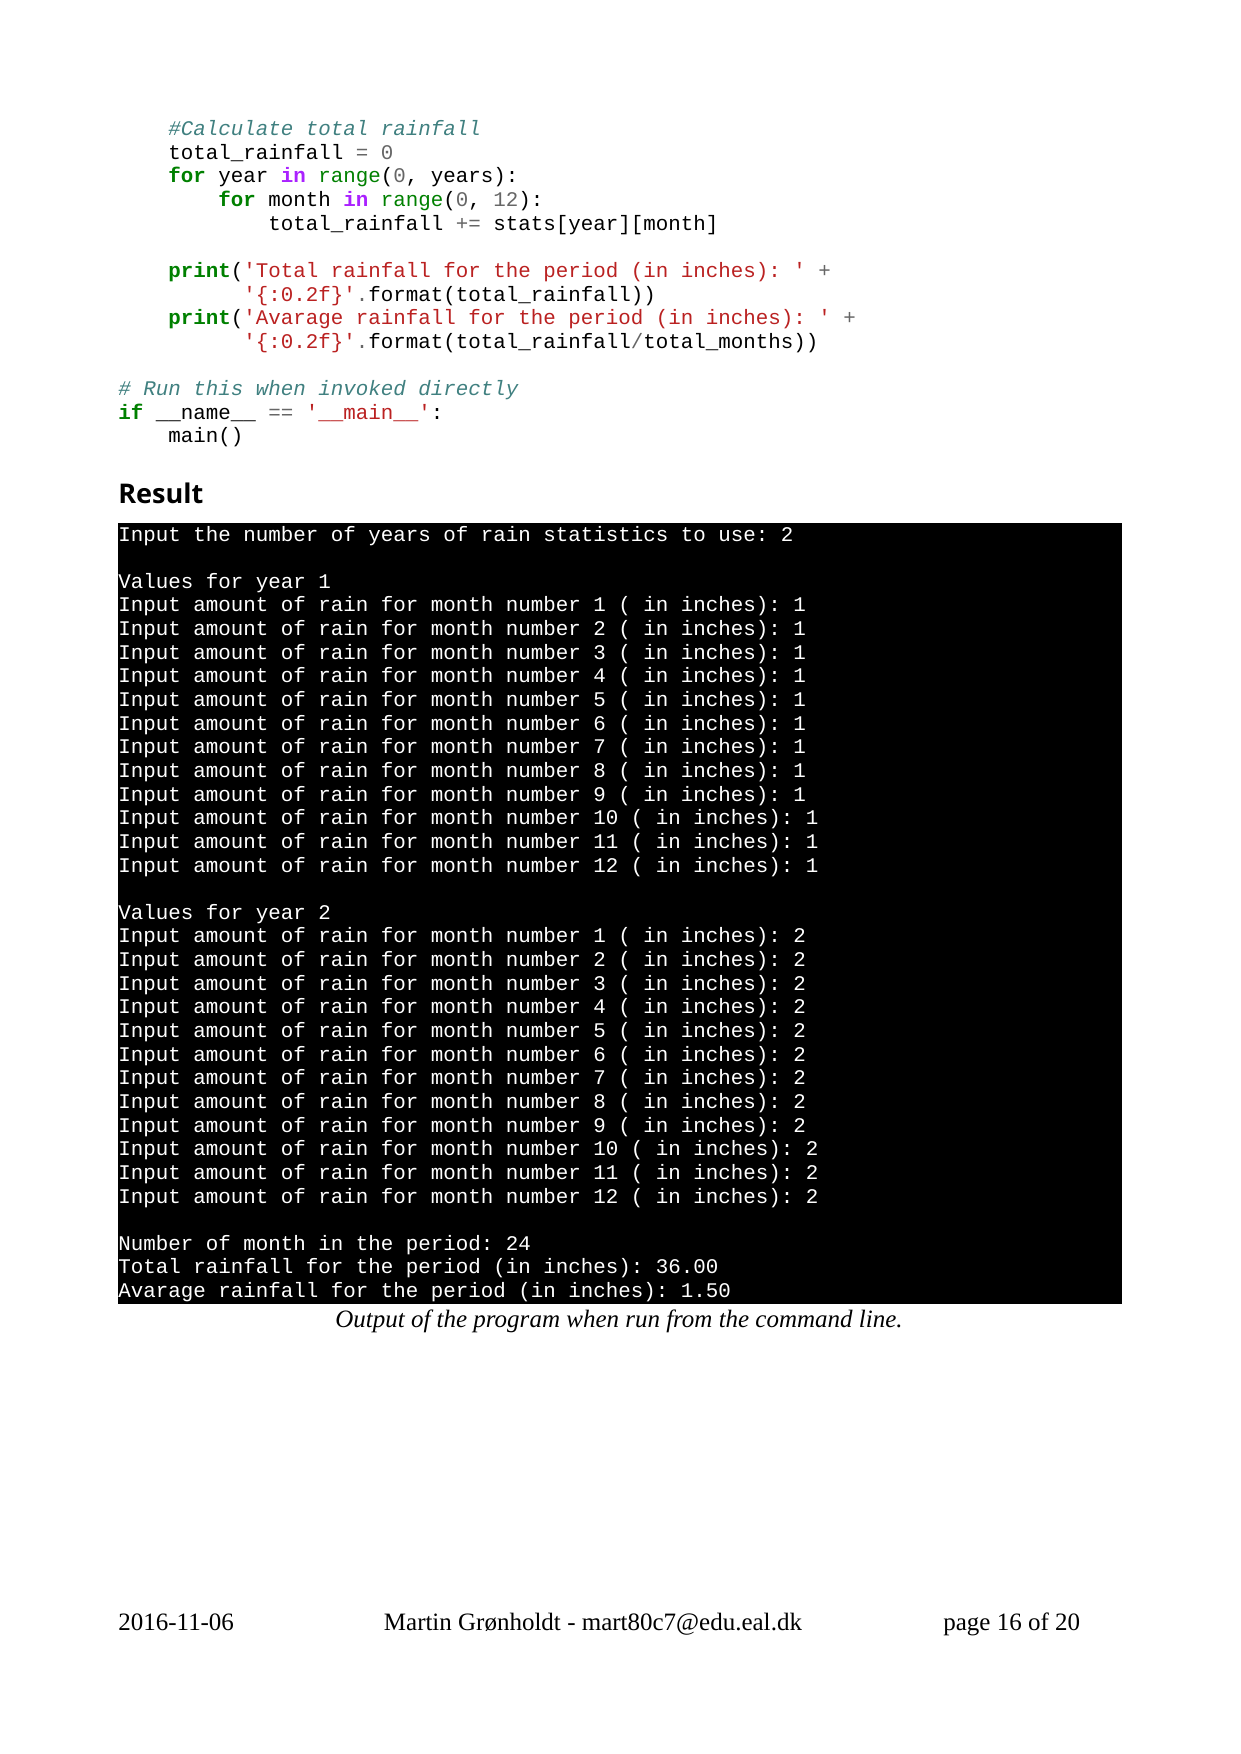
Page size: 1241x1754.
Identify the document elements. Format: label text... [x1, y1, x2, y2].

text Number of month in the period: 24 [118, 1233, 1122, 1257]
text Values for year 1 [118, 571, 1122, 594]
text Input amount of rain for month number 9 ( in inches): 2 [118, 1115, 1122, 1138]
text Input amount of rain for month number 10 ( in inches): 2 [118, 1138, 1122, 1162]
text Input amount of rain for month number 5 ( in inches): 1 [118, 689, 1122, 713]
text for year in range(0, years): [118, 165, 1122, 189]
text Input amount of rain for month number 3 ( in inches): 1 [118, 642, 1122, 665]
text Input amount of rain for month number 4 ( in inches): 1 [118, 665, 1122, 689]
text Input amount of rain for month number 1 ( in inches): 1 [118, 594, 1122, 618]
text if __name__ == '__main__': [118, 402, 1122, 426]
text total_rainfall += stats[year][month] [118, 213, 1122, 236]
text print('Avarage rainfall for the period (in inches): ' + [118, 307, 1122, 331]
text '{:0.2f}'.format(total_rainfall)) [118, 284, 1122, 307]
text Avarage rainfall for the period (in inches): 1.50 [118, 1280, 1122, 1304]
subtitle Result [118, 474, 1122, 511]
text Input amount of rain for month number 8 ( in inches): 2 [118, 1091, 1122, 1115]
text Input amount of rain for month number 5 ( in inches): 2 [118, 1020, 1122, 1044]
text # Run this when invoked directly [118, 378, 1122, 402]
text Input amount of rain for month number 2 ( in inches): 2 [118, 949, 1122, 973]
text Output of the program when run from the command line. [118, 1304, 1122, 1333]
text Input amount of rain for month number 12 ( in inches): 2 [118, 1186, 1122, 1209]
text Input amount of rain for month number 2 ( in inches): 1 [118, 618, 1122, 642]
text '{:0.2f}'.format(total_rainfall/total_months)) [118, 331, 1122, 354]
text Total rainfall for the period (in inches): 36.00 [118, 1257, 1122, 1280]
text Input amount of rain for month number 7 ( in inches): 2 [118, 1067, 1122, 1091]
text Input amount of rain for month number 4 ( in inches): 2 [118, 996, 1122, 1020]
text for month in range(0, 12): [118, 189, 1122, 213]
text #Calculate total rainfall [118, 118, 1122, 142]
text Input amount of rain for month number 1 ( in inches): 2 [118, 926, 1122, 949]
text Input amount of rain for month number 3 ( in inches): 2 [118, 973, 1122, 996]
text Input amount of rain for month number 12 ( in inches): 1 [118, 854, 1122, 878]
text Input amount of rain for month number 6 ( in inches): 2 [118, 1044, 1122, 1067]
text print('Total rainfall for the period (in inches): ' + [118, 260, 1122, 284]
text Input amount of rain for month number 8 ( in inches): 1 [118, 760, 1122, 784]
text Input amount of rain for month number 9 ( in inches): 1 [118, 784, 1122, 807]
text main() [118, 426, 1122, 449]
text Input amount of rain for month number 11 ( in inches): 2 [118, 1162, 1122, 1186]
text Input the number of years of rain statistics to use: 2 [118, 523, 1122, 547]
text total_rainfall = 0 [118, 142, 1122, 165]
text Input amount of rain for month number 7 ( in inches): 1 [118, 736, 1122, 760]
text Input amount of rain for month number 10 ( in inches): 1 [118, 807, 1122, 831]
text Values for year 2 [118, 902, 1122, 926]
text Input amount of rain for month number 11 ( in inches): 1 [118, 831, 1122, 854]
text Input amount of rain for month number 6 ( in inches): 1 [118, 713, 1122, 736]
